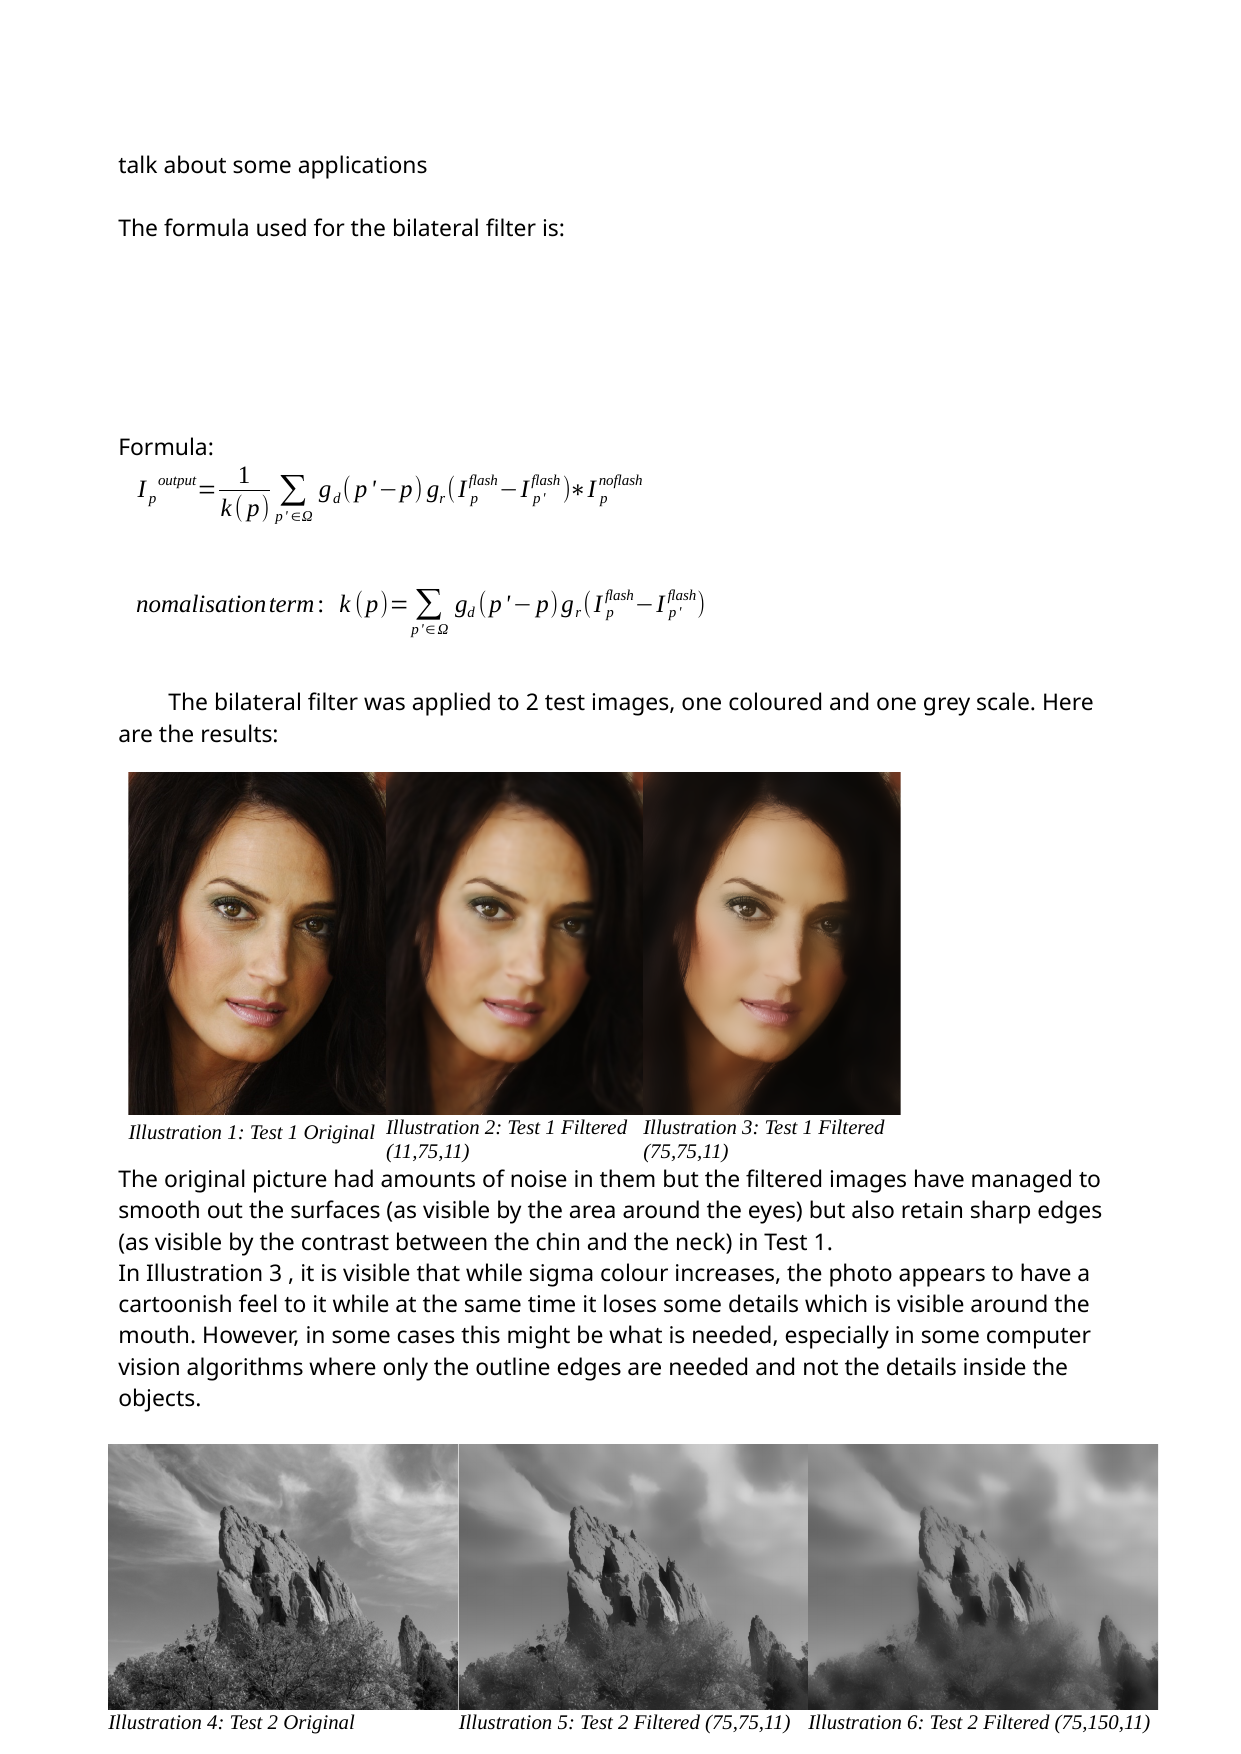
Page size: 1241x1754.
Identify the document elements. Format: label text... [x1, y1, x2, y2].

text Illustration 2: Test 1 Filtered (11,75,11) [386, 1115, 643, 1163]
text Illustration 5: Test 2 Filtered (75,75,11) [458, 1710, 808, 1734]
text Illustration 1: Test 1 Original [128, 1115, 386, 1144]
text Formula: [118, 431, 1122, 462]
text Illustration 6: Test 2 Filtered (75,150,11) [808, 1710, 1158, 1734]
text In Illustration 3 , it is visible that while sigma colour increases, the photo appears to have a cartoonish feel to it while at the same time it loses some details which is visible around the mouth. However, in some cases this might be what is needed, especially in some computer vision algorithms where only the outline edges are needed and not the details inside the objects. [118, 1257, 1122, 1413]
picture [108, 1444, 1159, 1710]
text The formula used for the bilateral filter is: [118, 212, 1122, 243]
text The bilateral filter was applied to 2 test images, one coloured and one grey scale. Here are the results: [118, 686, 1122, 749]
text talk about some applications [118, 149, 1122, 181]
text Illustration 3: Test 1 Filtered (75,75,11) [643, 1115, 901, 1163]
text Illustration 4: Test 2 Original [108, 1710, 458, 1734]
text The original picture had amounts of noise in them but the filtered images have managed to smooth out the surfaces (as visible by the area around the eyes) but also retain sharp edges (as visible by the contrast between the chin and the neck) in Test 1. [118, 749, 1122, 1257]
picture [128, 772, 901, 1115]
